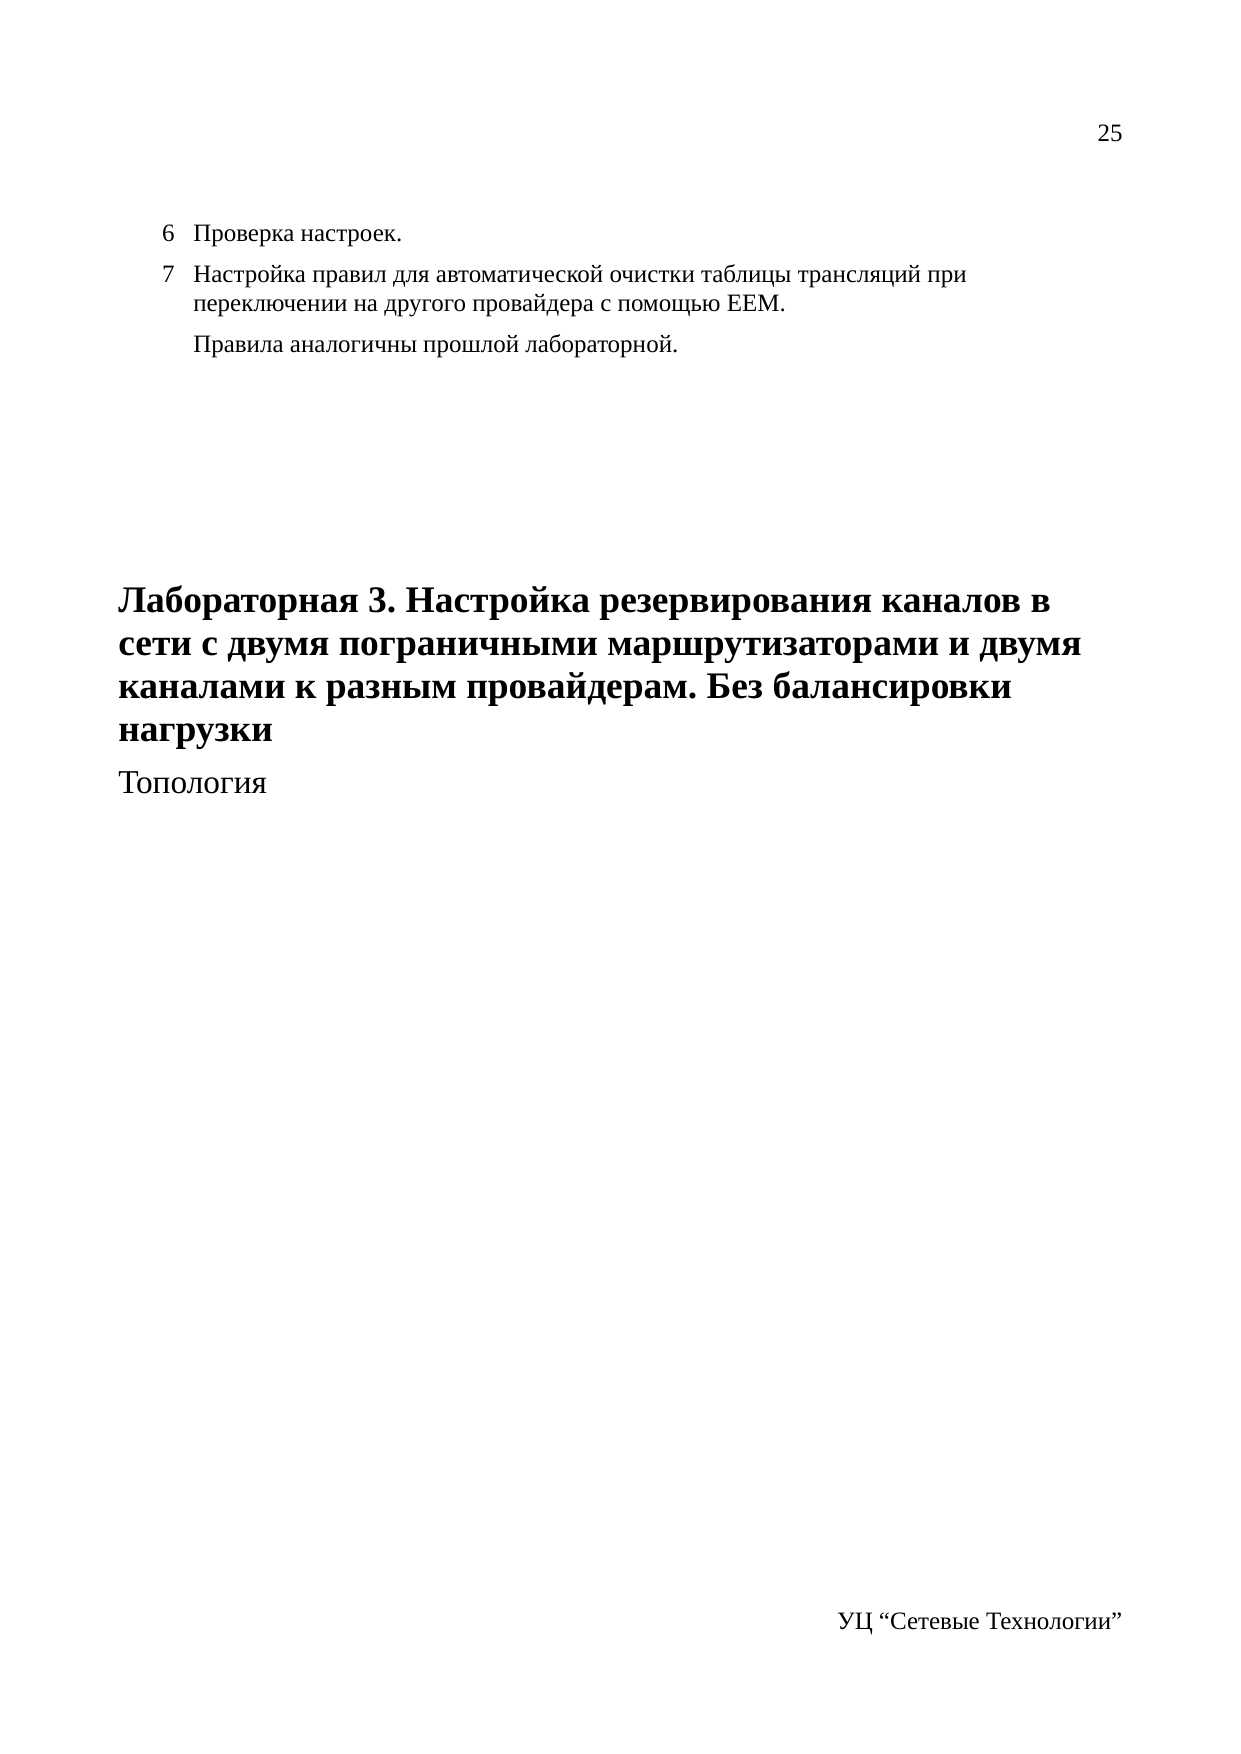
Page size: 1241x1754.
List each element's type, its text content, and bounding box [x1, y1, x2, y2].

text Топология [118, 762, 1122, 800]
list Настройка правил для автоматической очистки таблицы трансляций при переключении на другого провайдера с помощью EEM. [156, 259, 1122, 317]
text Лабораторная 3. Настройка резервирования каналов в сети с двумя пограничными маршрутизаторами и двумя каналами к разным провайдерам. Без балансировки нагрузки [118, 577, 1122, 749]
list Проверка настроек. [156, 218, 1122, 247]
list Правила аналогичны прошлой лабораторной. [156, 329, 1122, 358]
